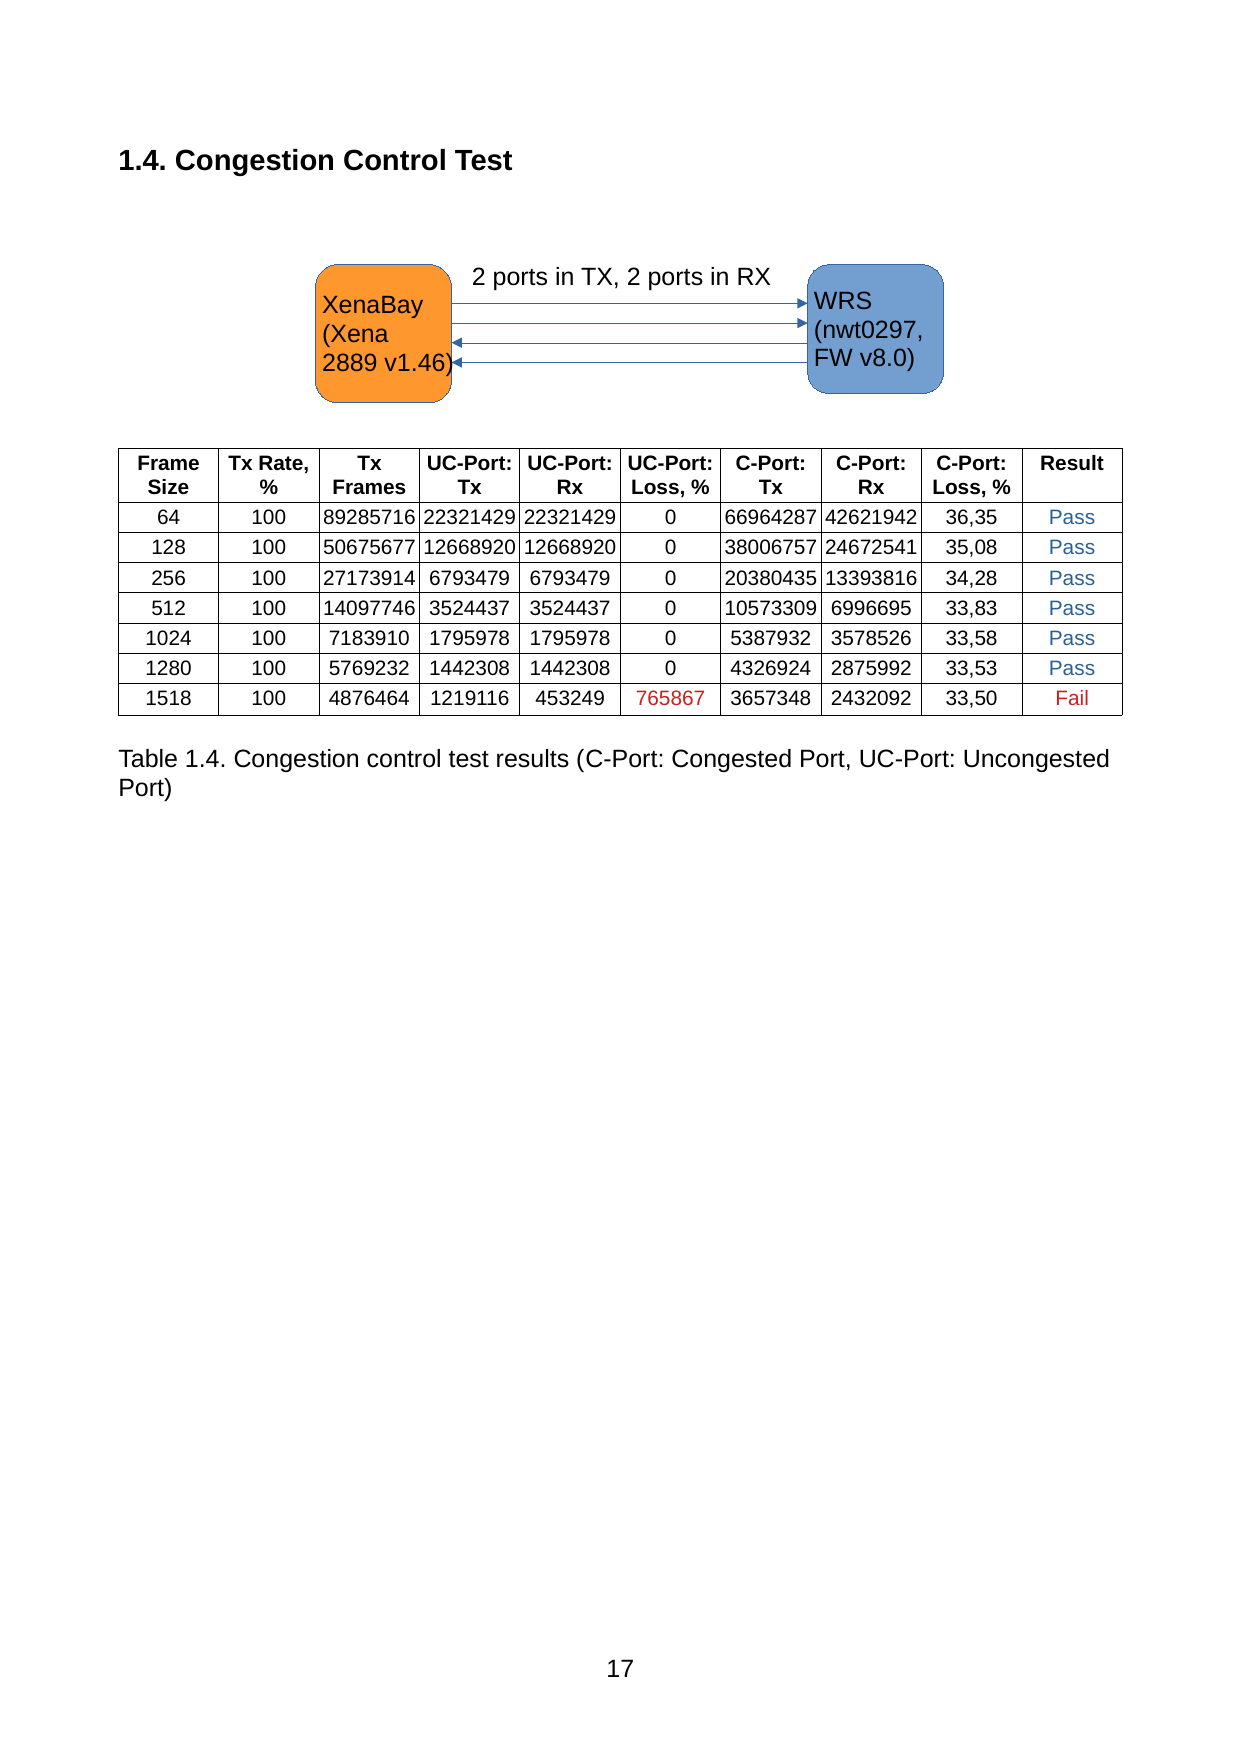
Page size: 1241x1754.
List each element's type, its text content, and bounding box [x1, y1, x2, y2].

subtitle 1.4. Congestion Control Test [118, 143, 1122, 177]
table_cell 3657348 [721, 684, 821, 715]
text Table 1.4. Congestion control test results (C-Port: Congested Port, UC-Port: Uncongested Port) [118, 744, 1122, 801]
table_cell 512 [119, 593, 218, 622]
table_header UC-Port: Loss, % [621, 449, 720, 502]
table_cell 100 [219, 684, 319, 715]
table_cell 7183910 [320, 624, 419, 652]
table_header Frame Size [119, 449, 218, 502]
table_cell 1795978 [420, 624, 519, 652]
table_cell 5387932 [721, 624, 821, 652]
table_cell 12668920 [520, 533, 620, 562]
table_cell 100 [219, 563, 319, 592]
table_cell 256 [119, 563, 218, 592]
table_cell 6996695 [822, 593, 921, 622]
table_cell 1219116 [420, 684, 519, 715]
table_cell 64 [119, 503, 218, 532]
table_cell 100 [219, 624, 319, 652]
table_cell 89285716 [320, 503, 419, 532]
table_cell 765867 [621, 684, 720, 715]
table_cell 3524437 [520, 593, 620, 622]
table_cell 0 [621, 624, 720, 652]
table_cell 33,50 [922, 684, 1022, 715]
table_cell 453249 [520, 684, 620, 715]
table_header UC-Port: Rx [520, 449, 620, 502]
table_cell 27173914 [320, 563, 419, 592]
table_cell 33,53 [922, 654, 1022, 683]
table_cell 2875992 [822, 654, 921, 683]
table_cell 2432092 [822, 684, 921, 715]
table_header Tx Frames [320, 449, 419, 502]
table_cell 33,58 [922, 624, 1022, 652]
table_cell Pass [1023, 624, 1122, 652]
table_cell 128 [119, 533, 218, 562]
table_cell 22321429 [420, 503, 519, 532]
table_cell 3578526 [822, 624, 921, 652]
table_header Result [1023, 449, 1122, 502]
table_cell 50675677 [320, 533, 419, 562]
table_cell 1795978 [520, 624, 620, 652]
table_header UC-Port: Tx [420, 449, 519, 502]
table_cell 100 [219, 654, 319, 683]
table_cell 5769232 [320, 654, 419, 683]
table_cell 0 [621, 503, 720, 532]
table_cell Pass [1023, 563, 1122, 592]
table_cell Fail [1023, 684, 1122, 715]
table_cell 0 [621, 533, 720, 562]
table_cell Pass [1023, 654, 1122, 683]
table_cell 1442308 [420, 654, 519, 683]
table_cell 36,35 [922, 503, 1022, 532]
table_cell 1024 [119, 624, 218, 652]
table_cell 0 [621, 654, 720, 683]
table_cell 24672541 [822, 533, 921, 562]
table_cell 4326924 [721, 654, 821, 683]
table_cell Pass [1023, 533, 1122, 562]
table_cell 3524437 [420, 593, 519, 622]
table_cell 0 [621, 563, 720, 592]
table_header C-Port: Loss, % [922, 449, 1022, 502]
table_cell 4876464 [320, 684, 419, 715]
table_cell 22321429 [520, 503, 620, 532]
table_cell Pass [1023, 593, 1122, 622]
table_cell 20380435 [721, 563, 821, 592]
table_cell 1518 [119, 684, 218, 715]
table_cell 66964287 [721, 503, 821, 532]
table_cell 6793479 [420, 563, 519, 592]
table_cell 14097746 [320, 593, 419, 622]
table_cell 100 [219, 503, 319, 532]
table_cell 1442308 [520, 654, 620, 683]
table_cell Pass [1023, 503, 1122, 532]
table_cell 34,28 [922, 563, 1022, 592]
table_cell 12668920 [420, 533, 519, 562]
table_cell 35,08 [922, 533, 1022, 562]
table_header C-Port: Rx [822, 449, 921, 502]
table_cell 42621942 [822, 503, 921, 532]
table_cell 33,83 [922, 593, 1022, 622]
table_cell 10573309 [721, 593, 821, 622]
table_cell 0 [621, 593, 720, 622]
table_header Tx Rate, % [219, 449, 319, 502]
table_cell 1280 [119, 654, 218, 683]
table_cell 6793479 [520, 563, 620, 592]
table_cell 13393816 [822, 563, 921, 592]
table_cell 100 [219, 593, 319, 622]
table_cell 38006757 [721, 533, 821, 562]
table_header C-Port: Tx [721, 449, 821, 502]
table_cell 100 [219, 533, 319, 562]
